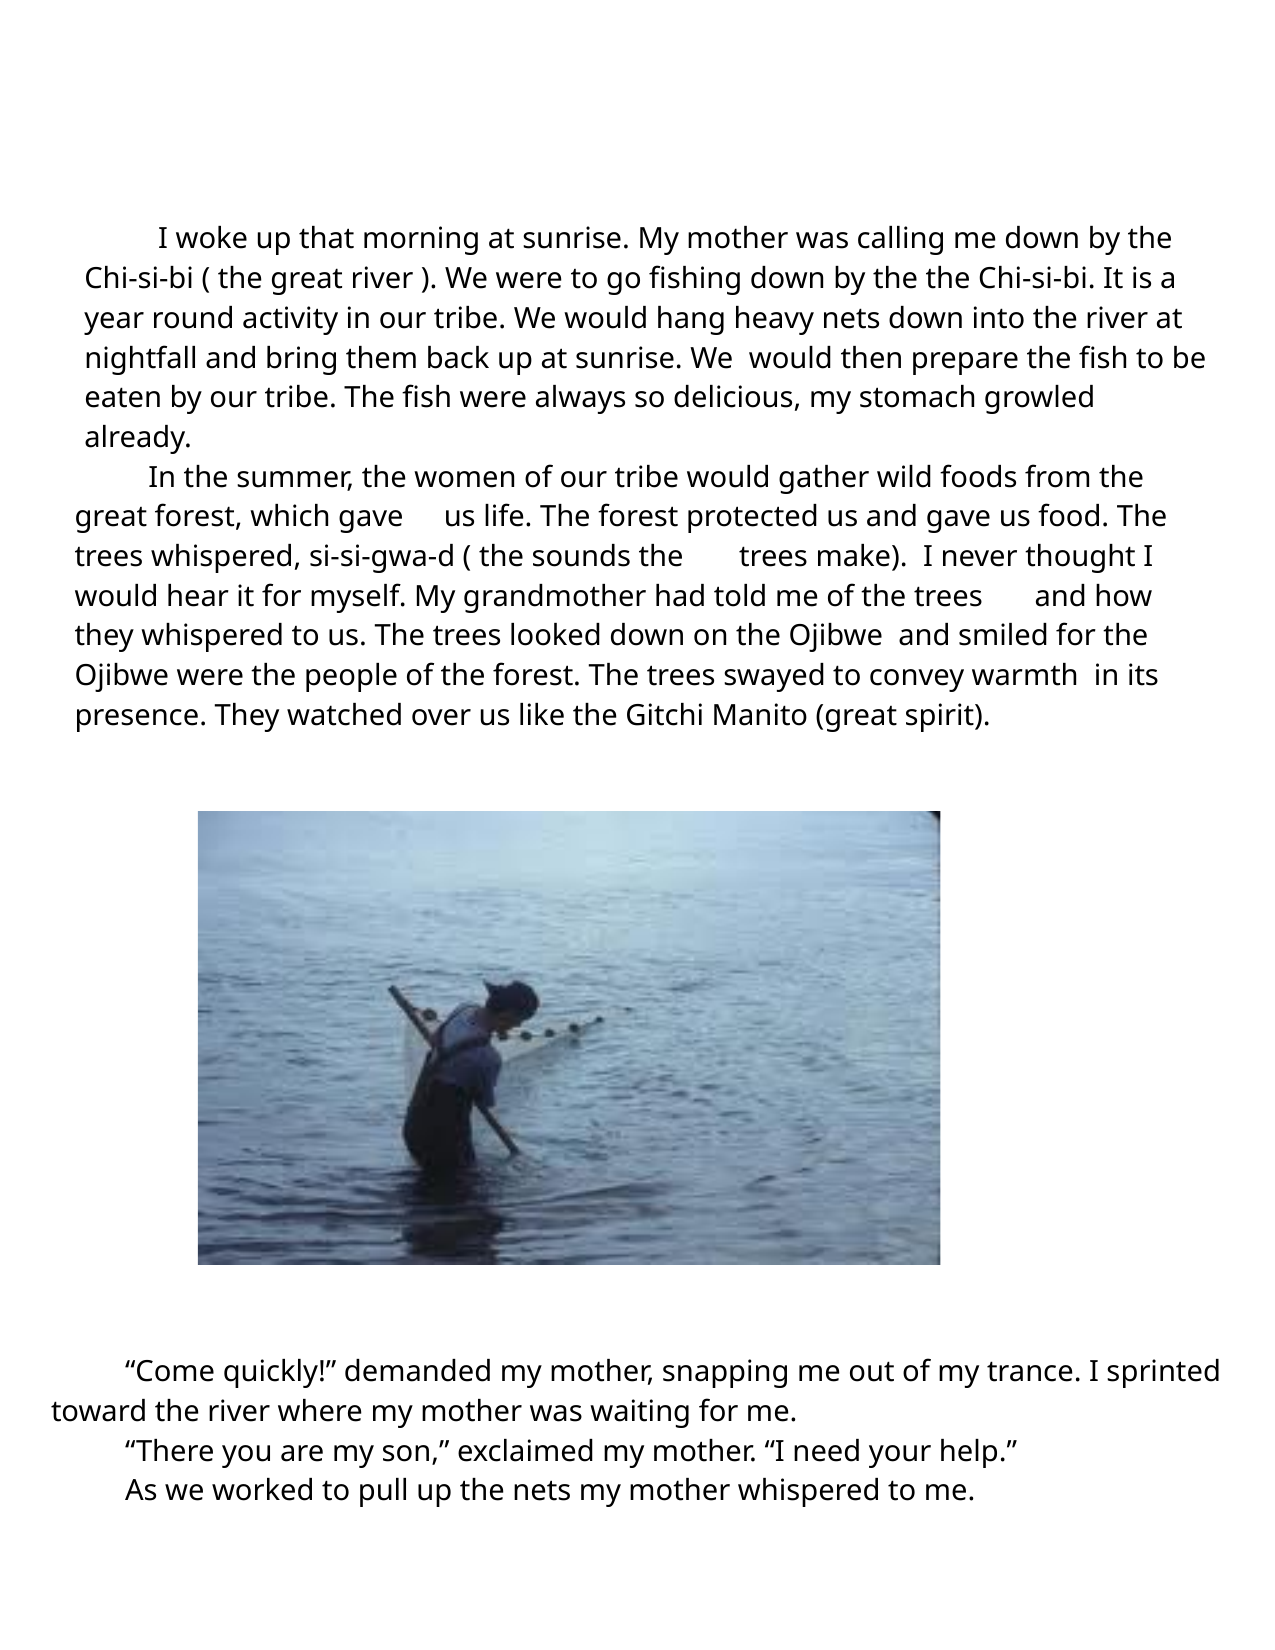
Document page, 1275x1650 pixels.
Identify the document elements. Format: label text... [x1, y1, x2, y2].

text As we worked to pull up the nets my mother whispered to me. [51, 1469, 1242, 1509]
text In the summer, the women of our tribe would gather wild foods from the great forest, which gave us life. The forest protected us and gave us food. The trees whispered, si-si-gwa-d ( the sounds the trees make). I never thought I would hear it for myself. My grandmother had told me of the trees and how they whispered to us. The trees looked down on the Ojibwe and smiled for the Ojibwe were the people of the forest. The trees swayed to convey warmth in its presence. They watched over us like the Gitchi Manito (great spirit). [74, 456, 1188, 734]
text I woke up that morning at sunrise. My mother was calling me down by the Chi-si-bi ( the great river ). We were to go fishing down by the the Chi-si-bi. It is a year round activity in our tribe. We would hang heavy nets down into the river at nightfall and bring them back up at sunrise. We would then prepare the fish to be eaten by our tribe. The fish were always so delicious, my stomach growled already. [84, 214, 1209, 456]
picture [197, 811, 941, 1265]
text “There you are my son,” exclaimed my mother. “I need your help.” [51, 1430, 1242, 1469]
text “Come quickly!” demanded my mother, snapping me out of my trance. I sprinted toward the river where my mother was waiting for me. [51, 1351, 1242, 1430]
